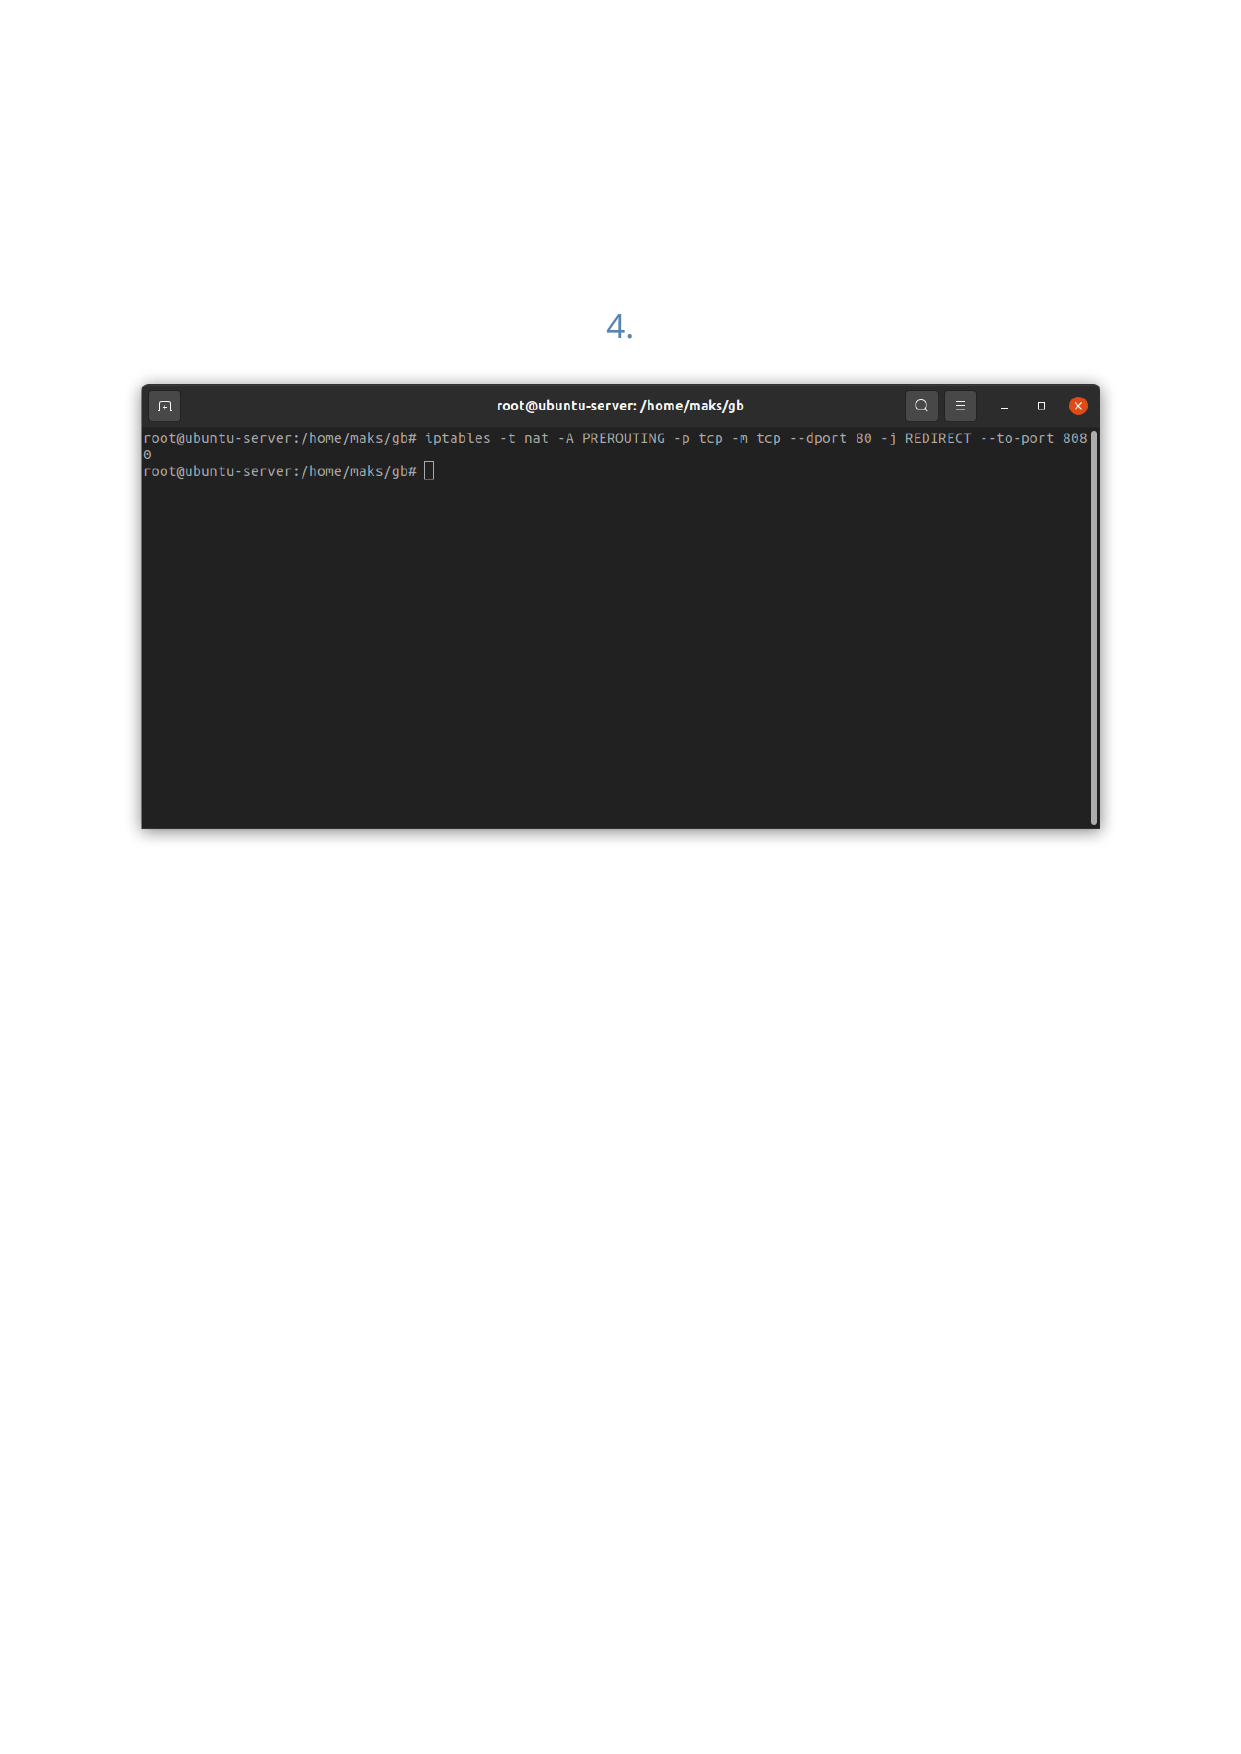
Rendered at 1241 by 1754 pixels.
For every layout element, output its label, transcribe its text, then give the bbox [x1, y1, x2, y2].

picture [118, 363, 1123, 854]
text 4. [118, 303, 1122, 348]
